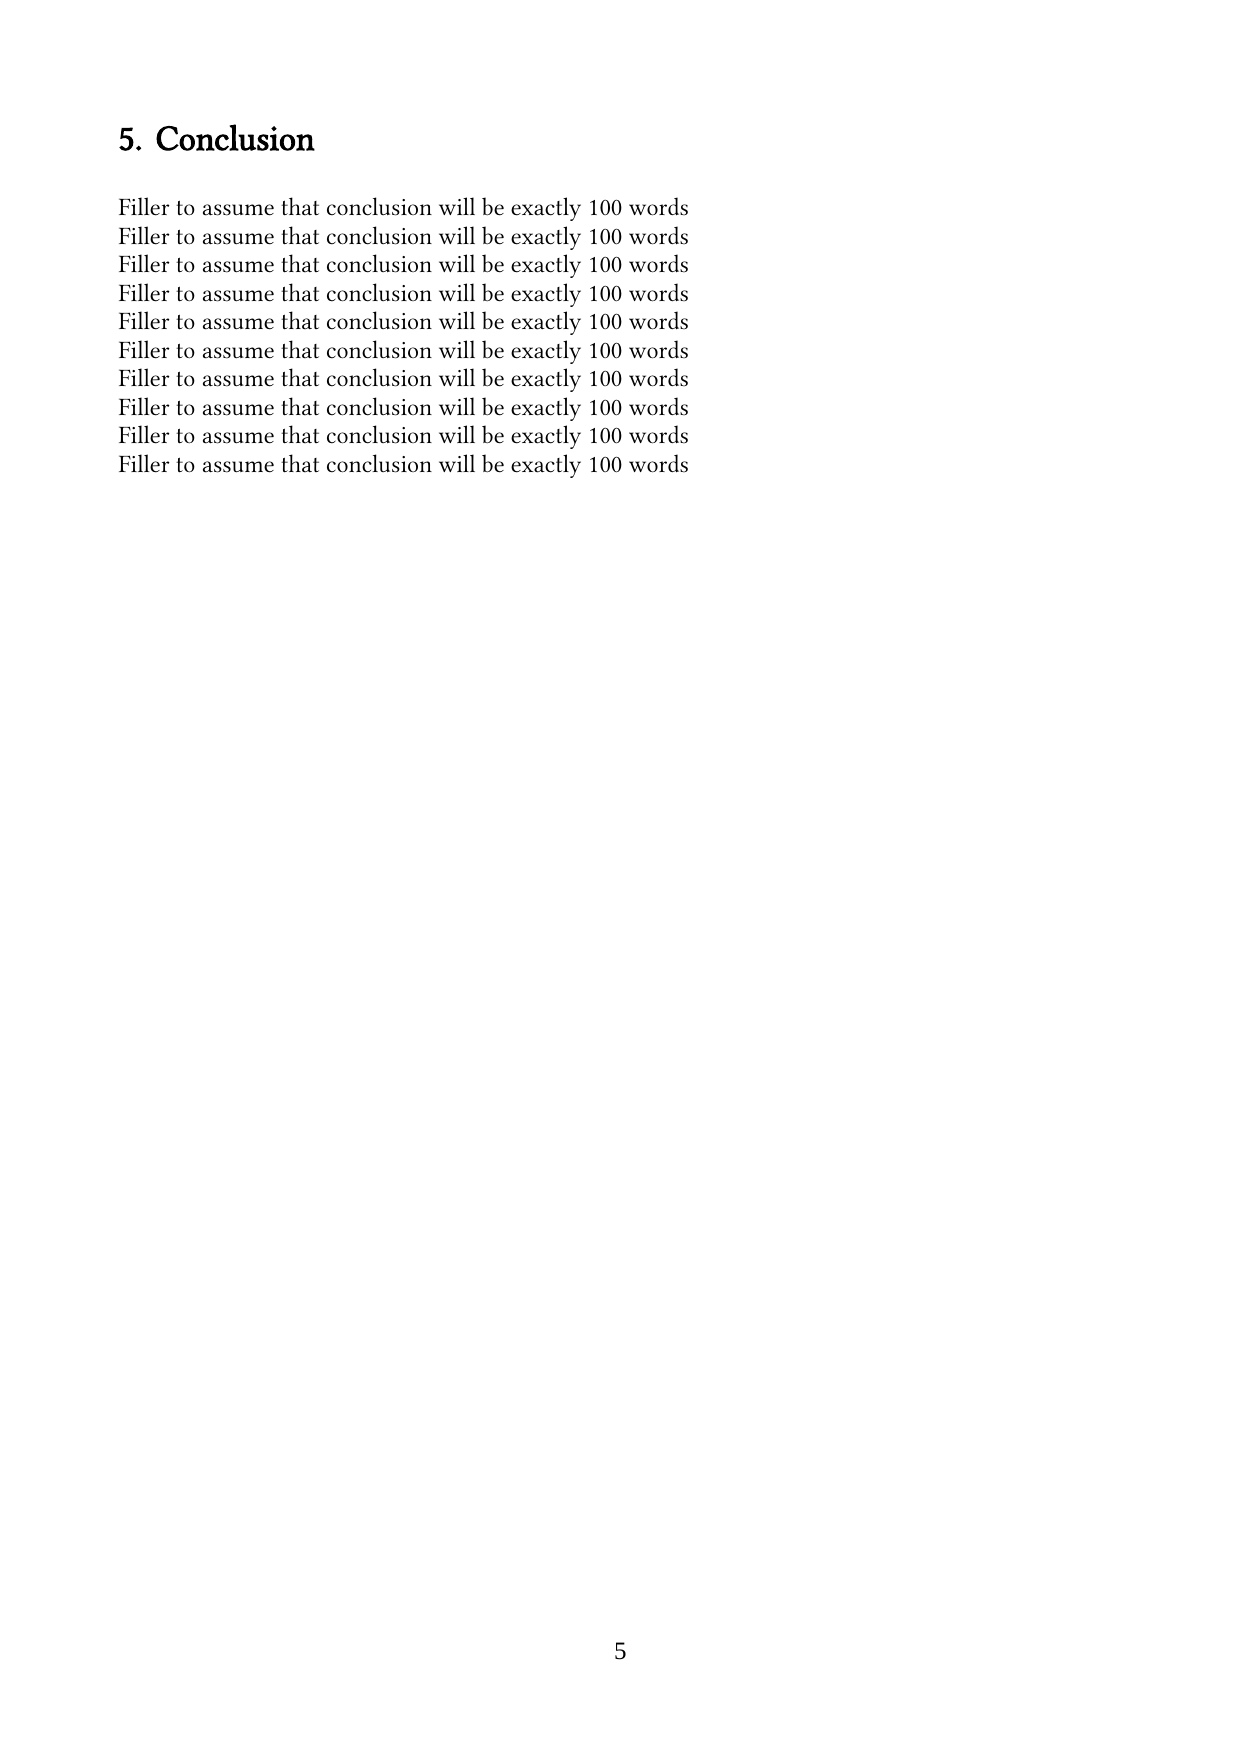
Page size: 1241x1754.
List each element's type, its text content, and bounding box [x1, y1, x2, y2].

text Filler to assume that conclusion will be exactly 100 words [118, 193, 1122, 222]
text Filler to assume that conclusion will be exactly 100 words [118, 364, 1122, 393]
text Filler to assume that conclusion will be exactly 100 words [118, 336, 1122, 364]
text Filler to assume that conclusion will be exactly 100 words [118, 279, 1122, 307]
text Filler to assume that conclusion will be exactly 100 words [118, 222, 1122, 250]
text Filler to assume that conclusion will be exactly 100 words [118, 450, 1122, 478]
text Filler to assume that conclusion will be exactly 100 words [118, 307, 1122, 336]
list Conclusion [118, 118, 1122, 158]
text Filler to assume that conclusion will be exactly 100 words [118, 250, 1122, 279]
text Filler to assume that conclusion will be exactly 100 words [118, 393, 1122, 421]
text Filler to assume that conclusion will be exactly 100 words [118, 421, 1122, 450]
